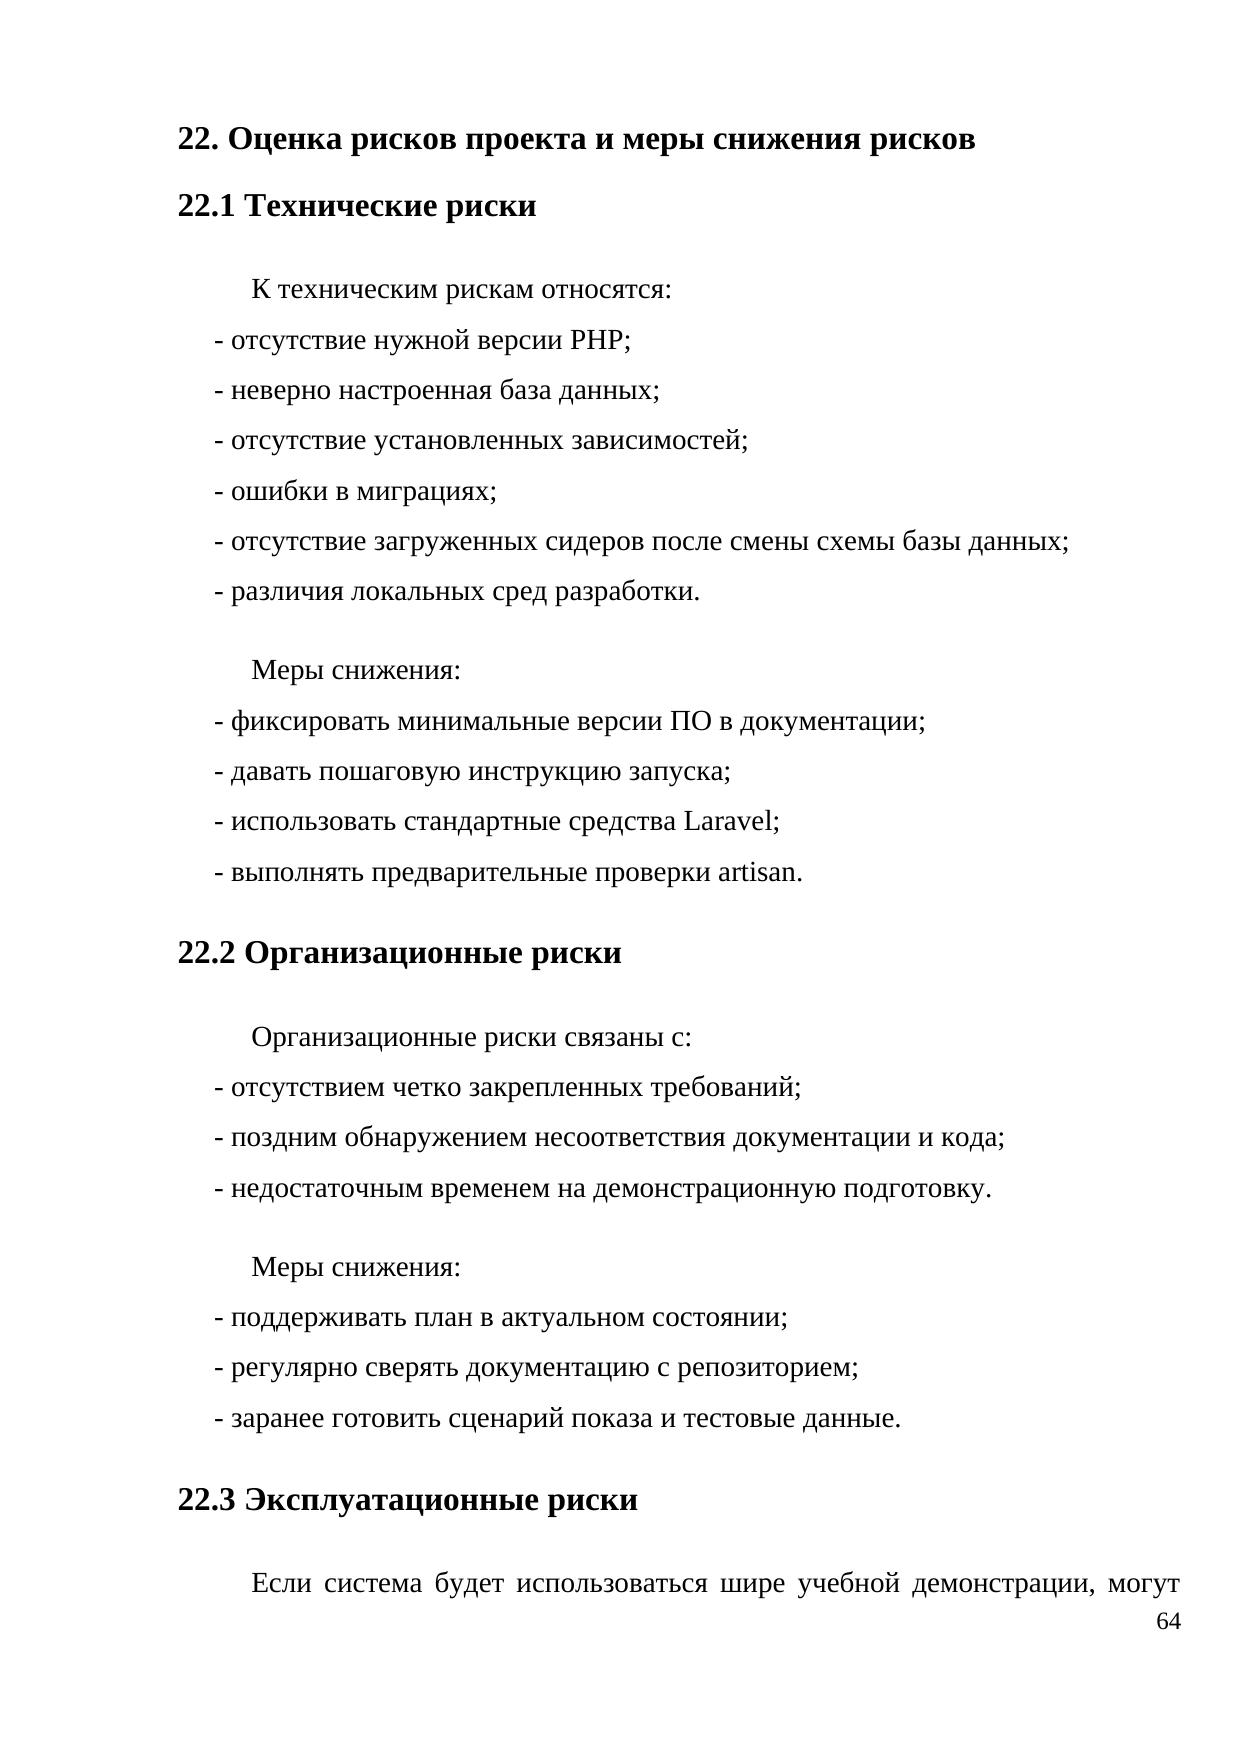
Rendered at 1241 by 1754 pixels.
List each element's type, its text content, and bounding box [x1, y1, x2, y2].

subtitle 22.1 Технические риски [177, 185, 1181, 223]
text Если система будет использоваться шире учебной демонстрации, могут [177, 1565, 1181, 1599]
text Меры снижения: [177, 652, 1181, 686]
subtitle 22.2 Организационные риски [177, 933, 1181, 971]
text - выполнять предварительные проверки artisan. [214, 854, 1181, 887]
text - отсутствие нужной версии PHP; [214, 322, 1181, 355]
text - поддерживать план в актуальном состоянии; [214, 1299, 1181, 1333]
text - различия локальных сред разработки. [214, 573, 1181, 607]
text Организационные риски связаны с: [177, 1019, 1181, 1052]
text - давать пошаговую инструкцию запуска; [214, 753, 1181, 787]
text - регулярно сверять документацию с репозиторием; [214, 1349, 1181, 1383]
text - фиксировать минимальные версии ПО в документации; [214, 703, 1181, 736]
subtitle 22.3 Эксплуатационные риски [177, 1479, 1181, 1517]
subtitle 22. Оценка рисков проекта и меры снижения рисков [177, 118, 1181, 156]
text Меры снижения: [177, 1249, 1181, 1282]
text - отсутствие установленных зависимостей; [214, 422, 1181, 456]
text - использовать стандартные средства Laravel; [214, 803, 1181, 837]
text К техническим рискам относятся: [177, 271, 1181, 305]
text - неверно настроенная база данных; [214, 372, 1181, 406]
text - ошибки в миграциях; [214, 473, 1181, 506]
text - заранее готовить сценарий показа и тестовые данные. [214, 1400, 1181, 1433]
text - отсутствием четко закрепленных требований; [214, 1069, 1181, 1103]
text - недостаточным временем на демонстрационную подготовку. [214, 1170, 1181, 1203]
text - отсутствие загруженных сидеров после смены схемы базы данных; [214, 523, 1181, 557]
text - поздним обнаружением несоответствия документации и кода; [214, 1119, 1181, 1153]
